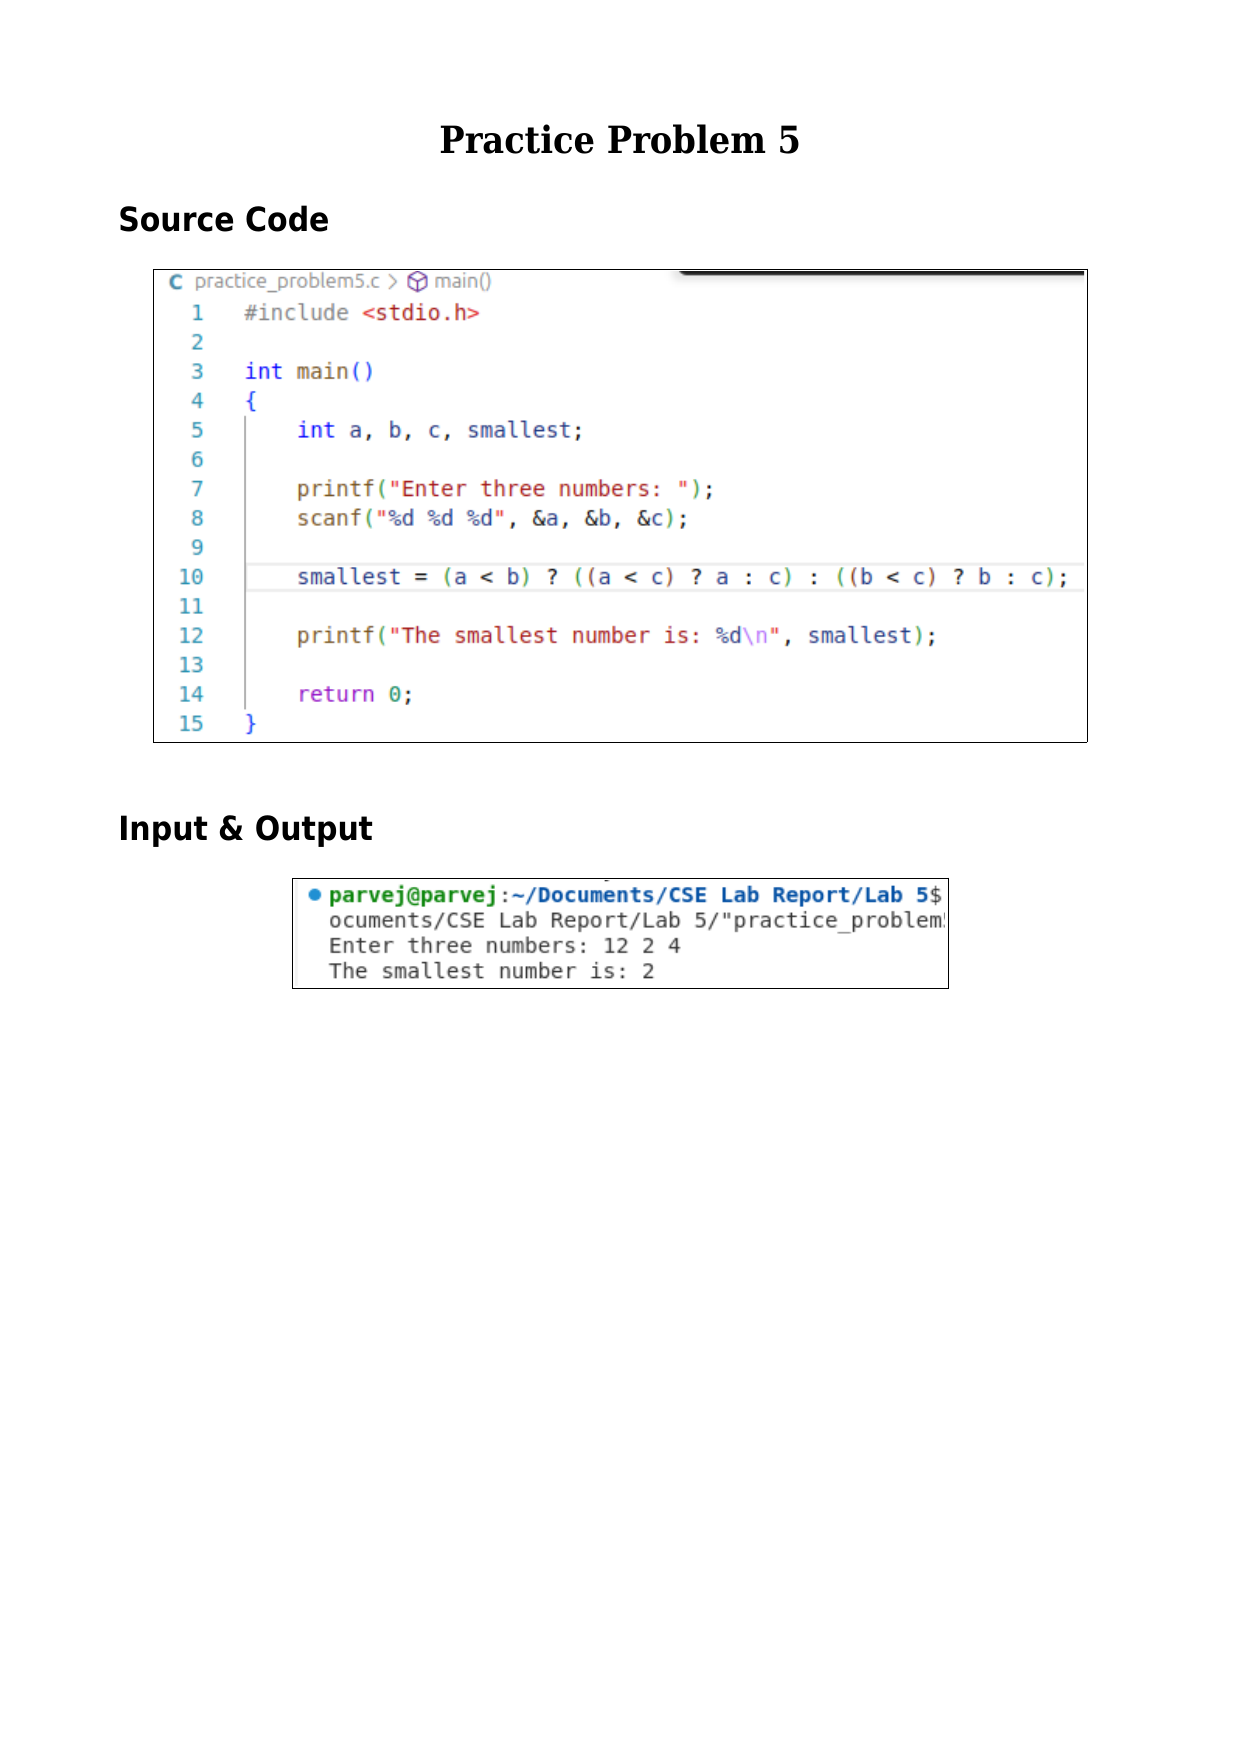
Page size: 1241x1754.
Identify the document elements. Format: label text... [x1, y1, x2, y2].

text Input & Output [118, 809, 1122, 848]
picture [295, 880, 945, 986]
picture [156, 271, 1085, 739]
text Practice Problem 5 [118, 118, 1122, 162]
text Source Code [118, 201, 1122, 239]
